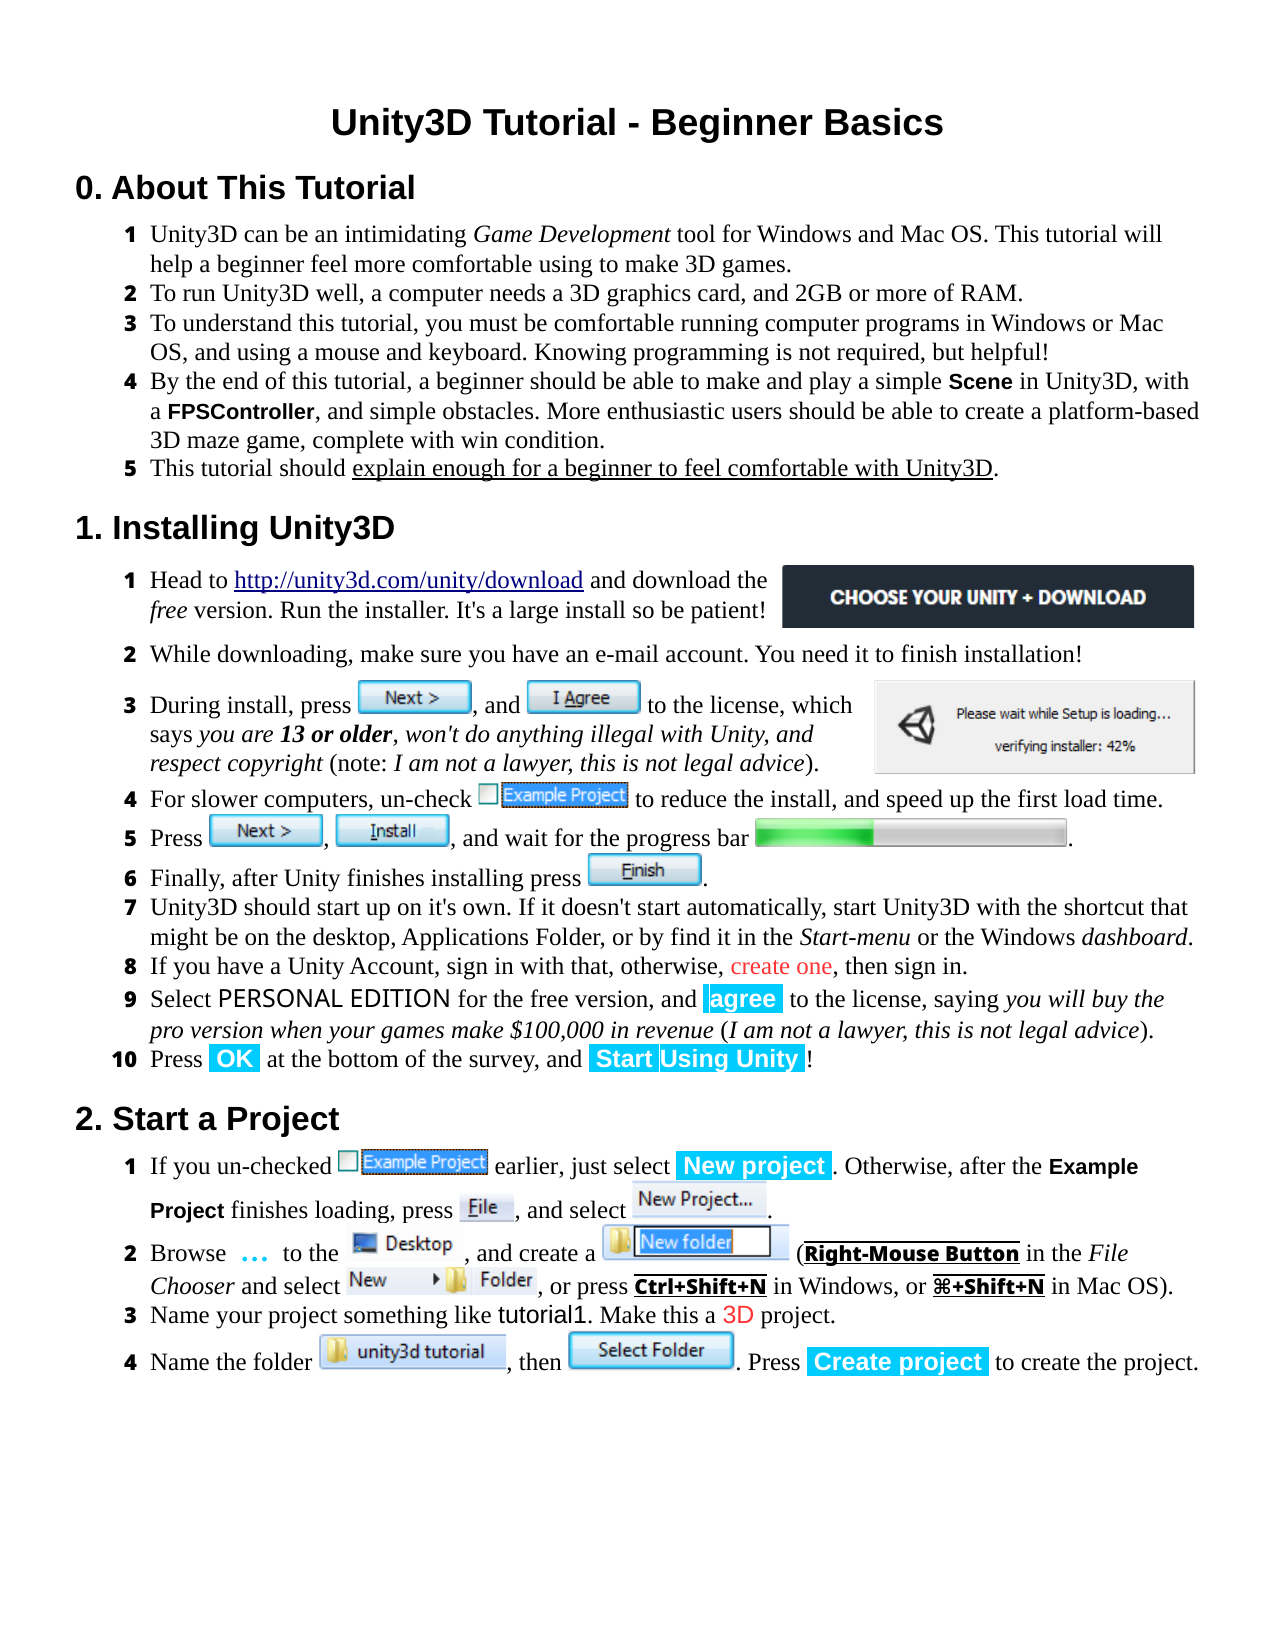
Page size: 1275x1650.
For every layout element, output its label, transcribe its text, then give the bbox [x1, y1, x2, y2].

picture [357, 680, 472, 714]
subtitle 0. About This Tutorial [75, 168, 1200, 207]
list Browse … to the , and create a (Right-Mouse Button in the File Chooser and select , or press Ctrl+Shift+N in Windows, or ⌘+Shift+N in Mac OS). [142, 1224, 1200, 1300]
picture [346, 1267, 537, 1295]
list Press , , and wait for the progress bar . [142, 814, 1200, 853]
table_header [776, 559, 1200, 633]
picture [345, 1223, 464, 1262]
list Press OK at the bottom of the survey, and Start Using Unity ! [142, 1043, 1200, 1073]
list Unity3D can be an intimidating Game Development tool for Windows and Mac OS. This tutorial will help a beginner feel more comfortable using to make 3D games. [142, 219, 1200, 278]
list If you have a Unity Account, sign in with that, otherwise, create one, then sign in. [142, 951, 1200, 981]
picture [318, 1333, 507, 1371]
picture [632, 1180, 767, 1219]
title Unity3D Tutorial - Beginner Basics [75, 100, 1200, 143]
picture [335, 814, 450, 847]
list If you un-checked earlier, just select New project . Otherwise, after the Example Project finishes loading, press , and select . [142, 1149, 1200, 1224]
list For slower computers, un-check to reduce the install, and speed up the first load time. [142, 783, 1200, 814]
picture [526, 680, 641, 714]
picture [478, 782, 629, 808]
list Name the folder , then . Press Create project to create the project. [142, 1330, 1200, 1377]
list By the end of this tutorial, a beginner should be able to make and play a simple Scene in Unity3D, with a FPSController, and simple obstacles. More enthusiastic users should be able to create a platform-based 3D maze game, complete with win condition. [142, 366, 1200, 453]
table_header Head to http://unity3d.com/unity/download and download the free version. Run the installer. It's a large install so be patient! [69, 559, 776, 633]
list This tutorial should explain enough for a beginner to feel comfortable with Unity3D. [142, 453, 1200, 483]
picture [755, 818, 1068, 847]
list Finally, after Unity finishes installing press . [142, 853, 1200, 892]
picture [602, 1223, 790, 1262]
picture [209, 814, 324, 847]
picture [587, 853, 702, 886]
subtitle 1. Installing Unity3D [75, 508, 1200, 547]
picture [338, 1149, 489, 1175]
list To understand this tutorial, you must be comfortable running computer programs in Windows or Mac OS, and using a mouse and keyboard. Knowing programming is not required, but helpful! [142, 308, 1200, 366]
table_cell During install, press , and to the license, which says you are 13 or older, won't do anything illegal with Unity, and respect copyright (note: I am not a lawyer, this is not legal advice). [69, 675, 868, 783]
list To run Unity3D well, a computer needs a 3D graphics card, and 2GB or more of RAM. [142, 278, 1200, 308]
picture [459, 1191, 515, 1222]
subtitle 2. Start a Project [75, 1098, 1200, 1137]
list Name your project something like tutorial1. Make this a 3D project. [142, 1300, 1200, 1330]
picture [567, 1330, 736, 1371]
list Select PERSONAL EDITION for the free version, and agree to the license, saying you will buy the pro version when your games make $100,000 in revenue (I am not a lawyer, this is not legal advice). [142, 981, 1200, 1043]
table_cell While downloading, make sure you have an e-mail account. You need it to finish installation! [69, 633, 1200, 674]
list Unity3D should start up on it's own. If it doesn't start automatically, start Unity3D with the shortcut that might be on the desktop, Applications Folder, or by find it in the Start-menu or the Windows dashboard. [142, 892, 1200, 951]
table_cell [869, 675, 1200, 783]
